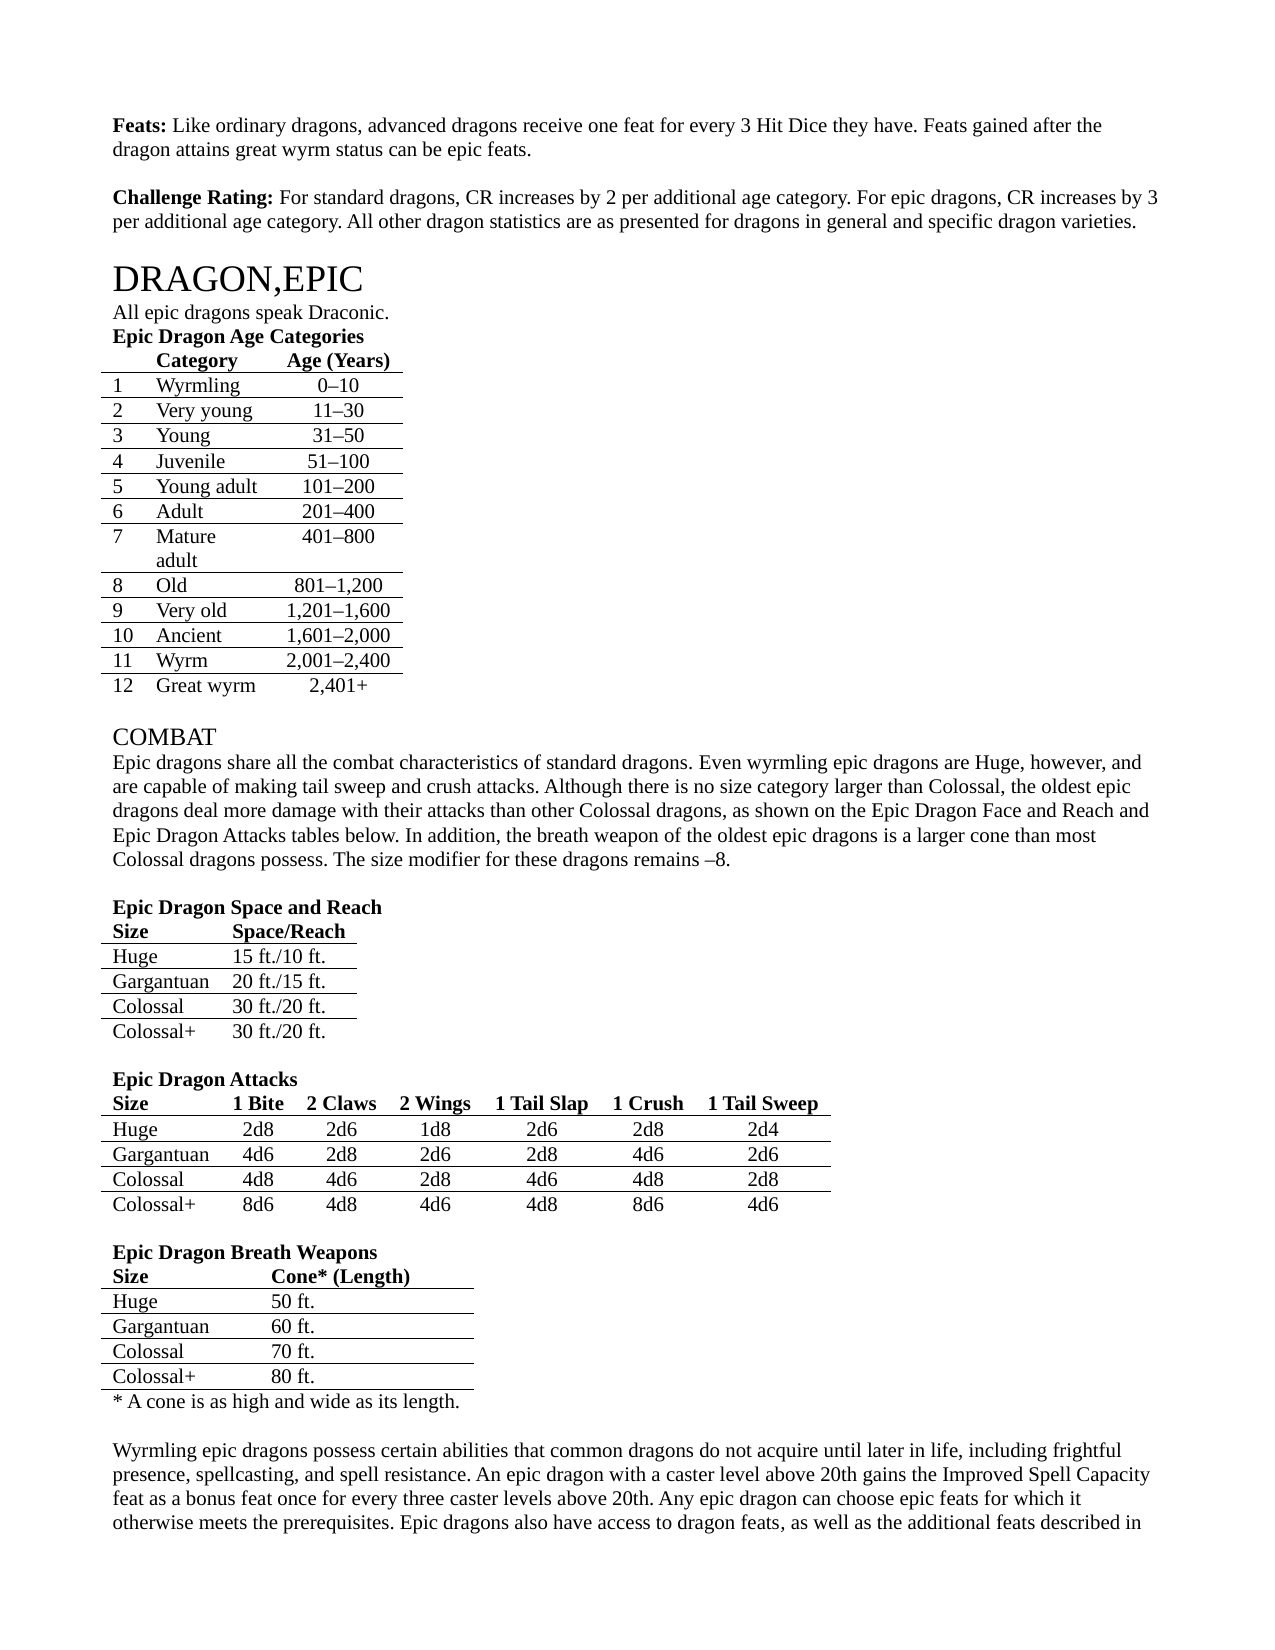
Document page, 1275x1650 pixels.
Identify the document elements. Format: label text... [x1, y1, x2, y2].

table_cell 1d8 [388, 1116, 482, 1141]
table_cell 201–400 [274, 499, 403, 523]
table_header Age (Years) [274, 348, 403, 372]
table_cell 1 [101, 373, 144, 397]
table_cell 1,601–2,000 [274, 623, 403, 647]
table_cell 4d6 [221, 1142, 295, 1166]
table_cell 6 [101, 499, 144, 523]
table_cell 4d6 [295, 1167, 388, 1191]
table_cell 12 [101, 674, 144, 697]
table_header 2 Wings [388, 1091, 482, 1115]
table_cell Old [145, 573, 274, 597]
table_cell 401–800 [274, 524, 403, 572]
text Epic Dragon Attacks [112, 1067, 1162, 1091]
text Challenge Rating: For standard dragons, CR increases by 2 per additional age category. For epic dragons, CR increases by 3 per additional age category. All other dragon statistics are as presented for dragons in general and specific dragon varieties. [112, 185, 1162, 233]
table_header 1 Tail Slap [483, 1091, 601, 1115]
table_cell 2d8 [388, 1167, 482, 1191]
table_cell 2 [101, 398, 144, 422]
table_cell Wyrm [145, 648, 274, 672]
table_cell 2d8 [601, 1116, 695, 1141]
table_cell 4d8 [601, 1167, 695, 1191]
table_cell 2d6 [483, 1116, 601, 1141]
table_cell Young adult [145, 474, 274, 498]
table_header Space/Reach [221, 919, 357, 943]
table_cell 31–50 [274, 424, 403, 447]
subtitle COMBAT [112, 722, 1162, 750]
table_cell 4d6 [601, 1142, 695, 1166]
table_cell 2d8 [695, 1167, 831, 1191]
table_cell 2d8 [221, 1116, 295, 1141]
table_cell 101–200 [274, 474, 403, 498]
table_cell Gargantuan [101, 1142, 221, 1166]
table_cell 5 [101, 474, 144, 498]
table_cell 30 ft./20 ft. [221, 994, 357, 1018]
table_cell 4d8 [483, 1192, 601, 1216]
table_cell 2,401+ [274, 674, 403, 697]
table_cell 50 ft. [260, 1289, 474, 1313]
table_cell 8 [101, 573, 144, 597]
table_header [101, 348, 144, 372]
table_cell Ancient [145, 623, 274, 647]
table_header Size [101, 919, 221, 943]
table_cell 4d6 [695, 1192, 831, 1216]
table_cell 0–10 [274, 373, 403, 397]
table_cell 30 ft./20 ft. [221, 1019, 357, 1043]
text All epic dragons speak Draconic. [112, 300, 1162, 324]
text Epic Dragon Age Categories [112, 324, 1162, 348]
table_cell 15 ft./10 ft. [221, 944, 357, 968]
table_header Cone* (Length) [260, 1264, 474, 1288]
table_cell 2d8 [295, 1142, 388, 1166]
table_header 2 Claws [295, 1091, 388, 1115]
table_cell 4d6 [388, 1192, 482, 1216]
table_cell Very young [145, 398, 274, 422]
table_cell 51–100 [274, 449, 403, 473]
table_cell Gargantuan [101, 969, 221, 993]
table_header Size [101, 1264, 259, 1288]
subtitle DRAGON,EPIC [112, 257, 1162, 300]
table_cell 80 ft. [260, 1364, 474, 1388]
table_header 1 Tail Sweep [695, 1091, 831, 1115]
table_cell Colossal+ [101, 1364, 259, 1388]
table_header 1 Crush [601, 1091, 695, 1115]
table_cell Young [145, 424, 274, 447]
table_cell 4d8 [221, 1167, 295, 1191]
table_cell 70 ft. [260, 1339, 474, 1363]
table_cell 4d8 [295, 1192, 388, 1216]
table_cell Huge [101, 1289, 259, 1313]
table_cell 9 [101, 598, 144, 622]
table_cell 2,001–2,400 [274, 648, 403, 672]
table_cell 2d4 [695, 1116, 831, 1141]
table_cell 1,201–1,600 [274, 598, 403, 622]
table_header Size [101, 1091, 221, 1115]
table_cell 60 ft. [260, 1314, 474, 1338]
table_header Category [145, 348, 274, 372]
table_cell Colossal [101, 1339, 259, 1363]
table_cell 2d8 [483, 1142, 601, 1166]
table_cell 20 ft./15 ft. [221, 969, 357, 993]
table_cell 11 [101, 648, 144, 672]
table_cell Great wyrm [145, 674, 274, 697]
table_cell * A cone is as high and wide as its length. [101, 1390, 474, 1413]
text Wyrmling epic dragons possess certain abilities that common dragons do not acquire until later in life, including frightful presence, spellcasting, and spell resistance. An epic dragon with a caster level above 20th gains the Improved Spell Capacity feat as a bonus feat once for every three caster levels above 20th. Any epic dragon can choose epic feats for which it otherwise meets the prerequisites. Epic dragons also have access to dragon feats, as well as the additional feats described in [112, 1438, 1162, 1534]
table_cell 2d6 [388, 1142, 482, 1166]
table_cell Mature adult [145, 524, 274, 572]
table_cell 801–1,200 [274, 573, 403, 597]
table_cell 8d6 [221, 1192, 295, 1216]
table_cell Colossal+ [101, 1019, 221, 1043]
table_header 1 Bite [221, 1091, 295, 1115]
table_cell Very old [145, 598, 274, 622]
table_cell 2d6 [695, 1142, 831, 1166]
table_cell Colossal+ [101, 1192, 221, 1216]
text Epic dragons share all the combat characteristics of standard dragons. Even wyrmling epic dragons are Huge, however, and are capable of making tail sweep and crush attacks. Although there is no size category larger than Colossal, the oldest epic dragons deal more damage with their attacks than other Colossal dragons, as shown on the Epic Dragon Face and Reach and Epic Dragon Attacks tables below. In addition, the breath weapon of the oldest epic dragons is a larger cone than most Colossal dragons possess. The size modifier for these dragons remains –8. [112, 750, 1162, 871]
table_cell 2d6 [295, 1116, 388, 1141]
text Epic Dragon Space and Reach [112, 895, 1162, 919]
table_cell 4 [101, 449, 144, 473]
table_cell 11–30 [274, 398, 403, 422]
table_cell 3 [101, 424, 144, 447]
table_cell Gargantuan [101, 1314, 259, 1338]
table_cell 4d6 [483, 1167, 601, 1191]
table_cell 7 [101, 524, 144, 572]
table_cell Huge [101, 1116, 221, 1141]
table_cell Colossal [101, 994, 221, 1018]
table_cell 8d6 [601, 1192, 695, 1216]
text Feats: Like ordinary dragons, advanced dragons receive one feat for every 3 Hit Dice they have. Feats gained after the dragon attains great wyrm status can be epic feats. [112, 112, 1162, 161]
table_cell 10 [101, 623, 144, 647]
table_cell Wyrmling [145, 373, 274, 397]
table_cell Huge [101, 944, 221, 968]
table_cell Colossal [101, 1167, 221, 1191]
table_cell Adult [145, 499, 274, 523]
table_cell Juvenile [145, 449, 274, 473]
text Epic Dragon Breath Weapons [112, 1240, 1162, 1264]
